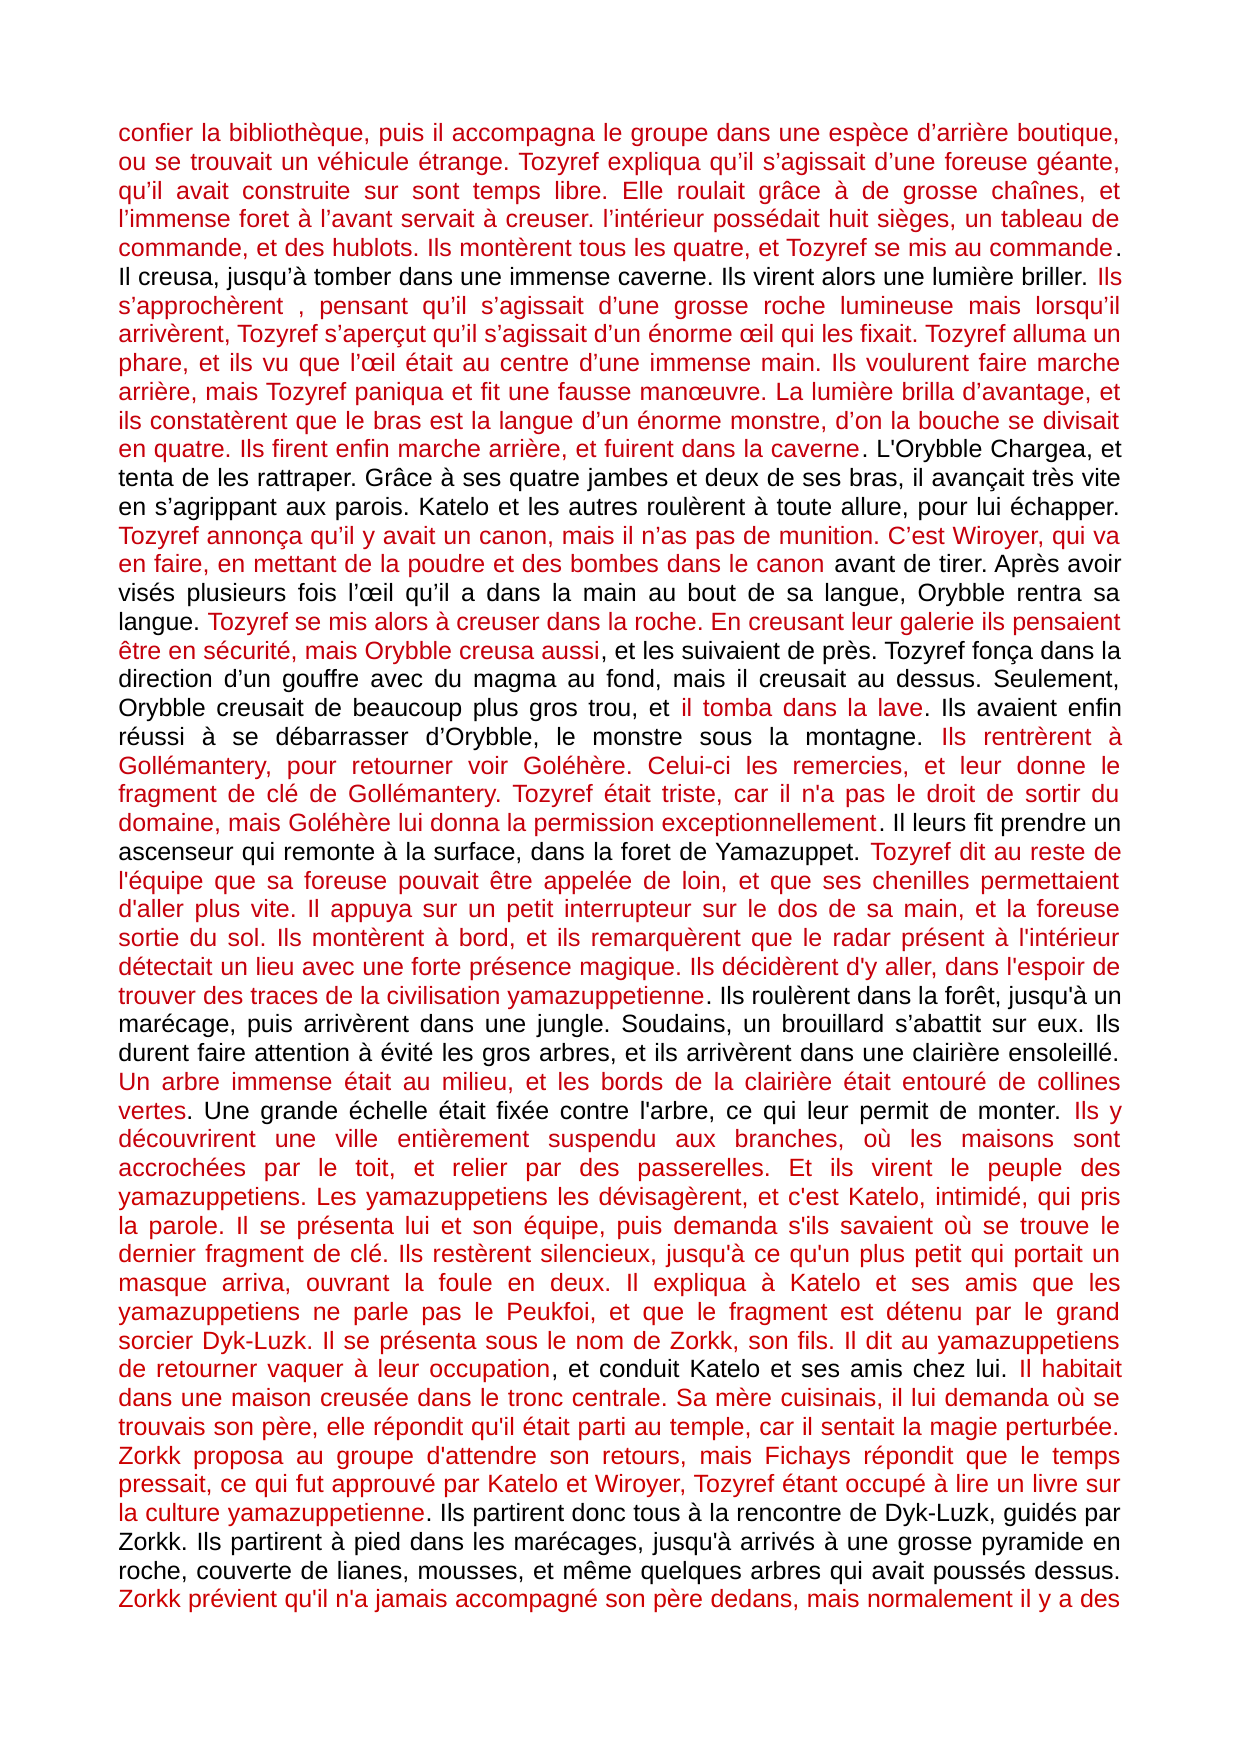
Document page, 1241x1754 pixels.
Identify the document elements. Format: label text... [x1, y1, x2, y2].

text confier la bibliothèque, puis il accompagna le groupe dans une espèce d’arrière boutique, ou se trouvait un véhicule étrange. Tozyref expliqua qu’il s’agissait d’une foreuse géante, qu’il avait construite sur sont temps libre. Elle roulait grâce à de grosse chaînes, et l’immense foret à l’avant servait à creuser. l’intérieur possédait huit sièges, un tableau de commande, et des hublots. Ils montèrent tous les quatre, et Tozyref se mis au commande. Il creusa, jusqu’à tomber dans une immense caverne. Ils virent alors une lumière briller. Ils s’approchèrent , pensant qu’il s’agissait d’une grosse roche lumineuse mais lorsqu’il arrivèrent, Tozyref s’aperçut qu’il s’agissait d’un énorme œil qui les fixait. Tozyref alluma un phare, et ils vu que l’œil était au centre d’une immense main. Ils voulurent faire marche arrière, mais Tozyref paniqua et fit une fausse manœuvre. La lumière brilla d’avantage, et ils constatèrent que le bras est la langue d’un énorme monstre, d’on la bouche se divisait en quatre. Ils firent enfin marche arrière, et fuirent dans la caverne. L'Orybble Chargea, et tenta de les rattraper. Grâce à ses quatre jambes et deux de ses bras, il avançait très vite en s’agrippant aux parois. Katelo et les autres roulèrent à toute allure, pour lui échapper. Tozyref annonça qu’il y avait un canon, mais il n’as pas de munition. C’est Wiroyer, qui va en faire, en mettant de la poudre et des bombes dans le canon avant de tirer. Après avoir visés plusieurs fois l’œil qu’il a dans la main au bout de sa langue, Orybble rentra sa langue. Tozyref se mis alors à creuser dans la roche. En creusant leur galerie ils pensaient être en sécurité, mais Orybble creusa aussi, et les suivaient de près. Tozyref fonça dans la direction d’un gouffre avec du magma au fond, mais il creusait au dessus. Seulement, Orybble creusait de beaucoup plus gros trou, et il tomba dans la lave. Ils avaient enfin réussi à se débarrasser d’Orybble, le monstre sous la montagne. Ils rentrèrent à Gollémantery, pour retourner voir Goléhère. Celui-ci les remercies, et leur donne le fragment de clé de Gollémantery. Tozyref était triste, car il n'a pas le droit de sortir du domaine, mais Goléhère lui donna la permission exceptionnellement. Il leurs fit prendre un ascenseur qui remonte à la surface, dans la foret de Yamazuppet. Tozyref dit au reste de l'équipe que sa foreuse pouvait être appelée de loin, et que ses chenilles permettaient d'aller plus vite. Il appuya sur un petit interrupteur sur le dos de sa main, et la foreuse sortie du sol. Ils montèrent à bord, et ils remarquèrent que le radar présent à l'intérieur détectait un lieu avec une forte présence magique. Ils décidèrent d'y aller, dans l'espoir de trouver des traces de la civilisation yamazuppetienne. Ils roulèrent dans la forêt, jusqu'à un marécage, puis arrivèrent dans une jungle. Soudains, un brouillard s’abattit sur eux. Ils durent faire attention à évité les gros arbres, et ils arrivèrent dans une clairière ensoleillé. Un arbre immense était au milieu, et les bords de la clairière était entouré de collines vertes. Une grande échelle était fixée contre l'arbre, ce qui leur permit de monter. Ils y découvrirent une ville entièrement suspendu aux branches, où les maisons sont accrochées par le toit, et relier par des passerelles. Et ils virent le peuple des yamazuppetiens. Les yamazuppetiens les dévisagèrent, et c'est Katelo, intimidé, qui pris la parole. Il se présenta lui et son équipe, puis demanda s'ils savaient où se trouve le dernier fragment de clé. Ils restèrent silencieux, jusqu'à ce qu'un plus petit qui portait un masque arriva, ouvrant la foule en deux. Il expliqua à Katelo et ses amis que les yamazuppetiens ne parle pas le Peukfoi, et que le fragment est détenu par le grand sorcier Dyk-Luzk. Il se présenta sous le nom de Zorkk, son fils. Il dit au yamazuppetiens de retourner vaquer à leur occupation, et conduit Katelo et ses amis chez lui. Il habitait dans une maison creusée dans le tronc centrale. Sa mère cuisinais, il lui demanda où se trouvais son père, elle répondit qu'il était parti au temple, car il sentait la magie perturbée. Zorkk proposa au groupe d'attendre son retours, mais Fichays répondit que le temps pressait, ce qui fut approuvé par Katelo et Wiroyer, Tozyref étant occupé à lire un livre sur la culture yamazuppetienne. Ils partirent donc tous à la rencontre de Dyk-Luzk, guidés par Zorkk. Ils partirent à pied dans les marécages, jusqu'à arrivés à une grosse pyramide en roche, couverte de lianes, mousses, et même quelques arbres qui avait poussés dessus. Zorkk prévient qu'il n'a jamais accompagné son père dedans, mais normalement il y a des [118, 118, 1122, 1613]
